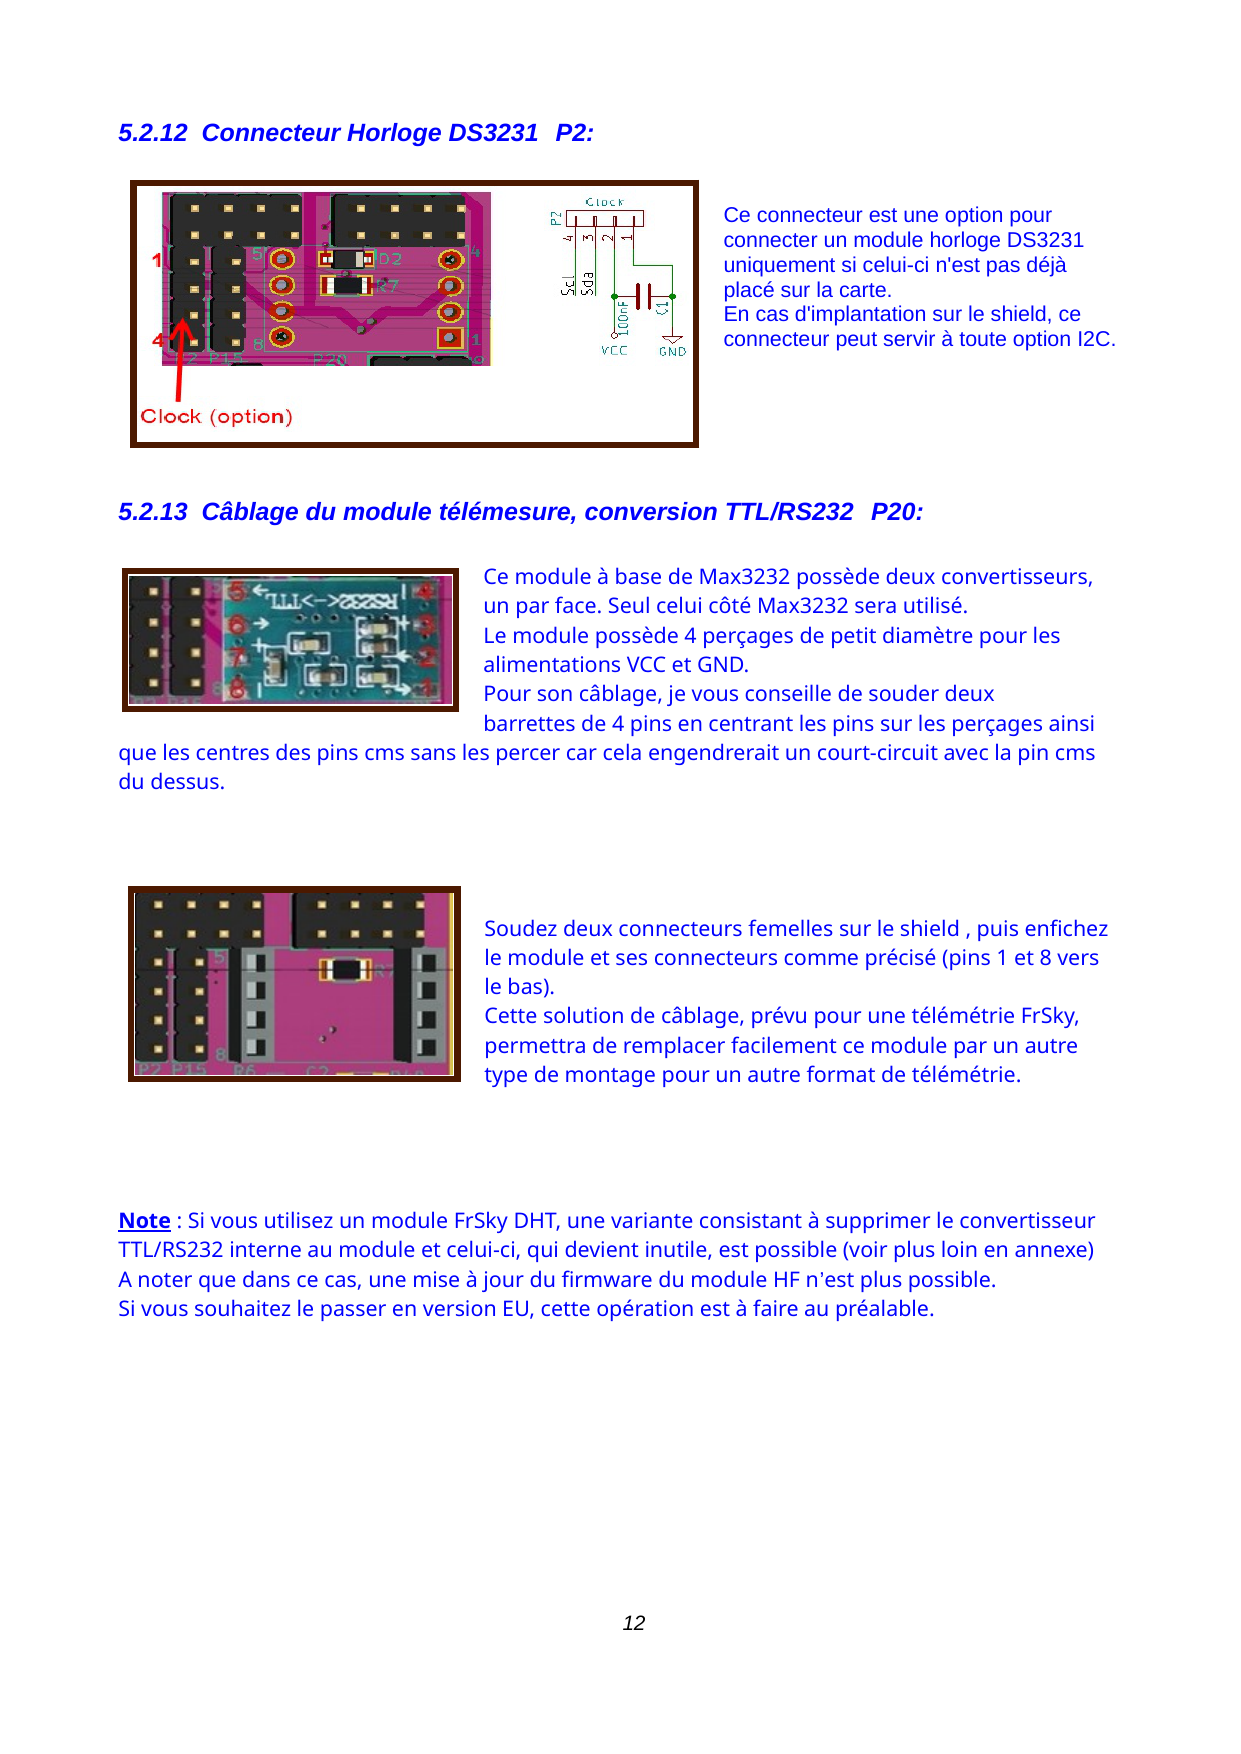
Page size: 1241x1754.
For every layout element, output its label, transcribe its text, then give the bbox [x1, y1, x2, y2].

text alimentations VCC et GND. [459, 649, 1122, 679]
text Le module possède 4 perçages de petit diamètre pour les [459, 620, 1122, 649]
text uniquement si celui-ci n'est pas déjà placé sur la carte. [699, 252, 1122, 301]
text Pour son câblage, je vous conseille de souder deux [459, 679, 1122, 708]
text A noter que dans ce cas, une mise à jour du firmware du module HF n’est plus possible. [118, 1264, 1122, 1293]
text En cas d'implantation sur le shield, ce connecteur peut servir à toute option I2C. [699, 301, 1122, 351]
text Ce module à base de Max3232 possède deux convertisseurs, un par face. Seul celui côté Max3232 sera utilisé. [118, 562, 1122, 620]
text barrettes de 4 pins en centrant les pins sur les perçages ainsi que les centres des pins cms sans les percer car cela engendrerait un court-circuit avec la pin cms du dessus. [118, 708, 1122, 796]
text Soudez deux connecteurs femelles sur le shield , puis enfichez le module et ses connecteurs comme précisé (pins 1 et 8 vers le bas). [461, 913, 1122, 1001]
text Cette solution de câblage, prévu pour une télémétrie FrSky, permettra de remplacer facilement ce module par un autre type de montage pour un autre format de télémétrie. [118, 1001, 1122, 1089]
text Ce connecteur est une option pour connecter un module horloge DS3231 [699, 203, 1122, 252]
picture [136, 894, 453, 1074]
text Si vous souhaitez le passer en version EU, cette opération est à faire au préalable. [118, 1293, 1122, 1323]
subtitle 5.2.12 Connecteur Horloge DS3231 P2: [118, 118, 1122, 147]
text Note : Si vous utilisez un module FrSky DHT, une variante consistant à supprimer le convertisseur TTL/RS232 interne au module et celui-ci, qui devient inutile, est possible (voir plus loin en annexe) [118, 1206, 1122, 1264]
picture [130, 576, 451, 704]
subtitle 5.2.13 Câblage du module télémesure, conversion TTL/RS232 P20: [118, 497, 1122, 526]
